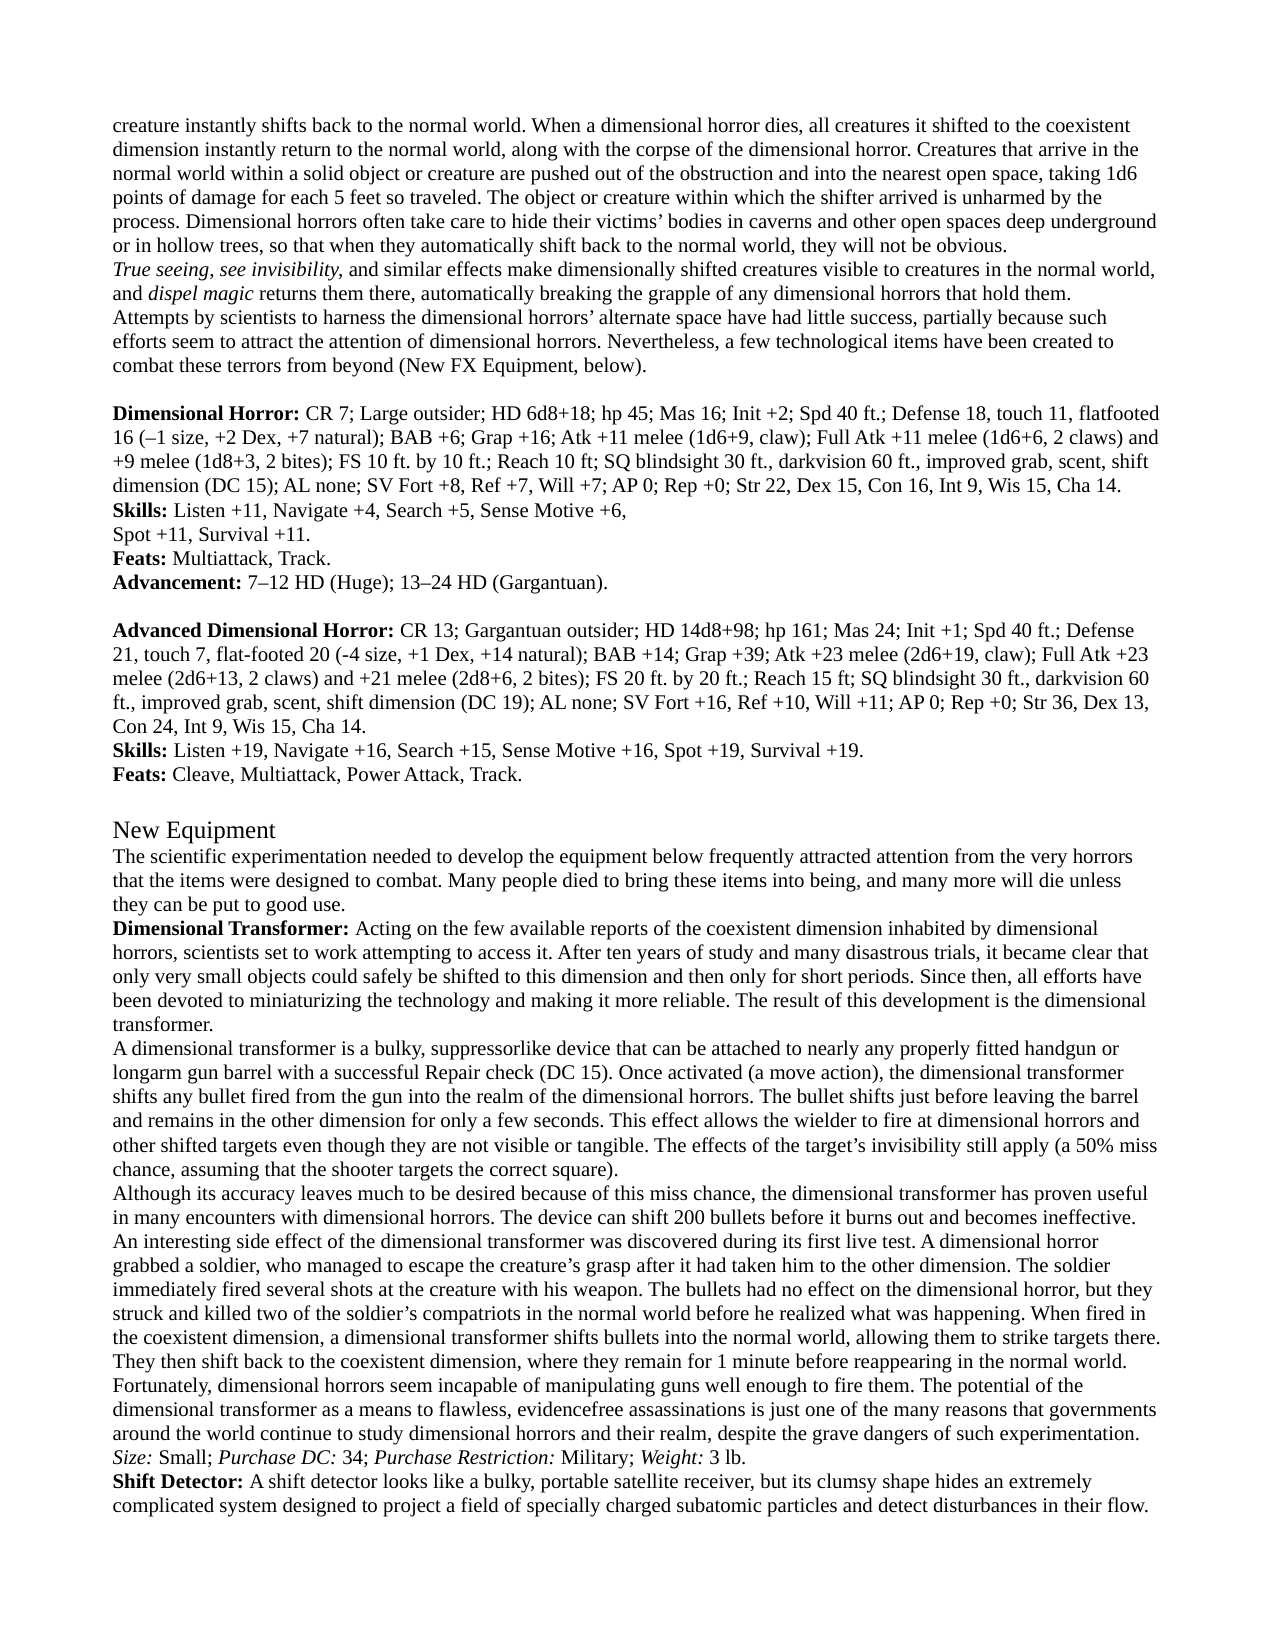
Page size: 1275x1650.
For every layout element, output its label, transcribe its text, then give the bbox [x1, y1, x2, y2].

text Feats: Multiattack, Track. [112, 546, 1162, 570]
text Spot +11, Survival +11. [112, 522, 1162, 546]
text Advancement: 7–12 HD (Huge); 13–24 HD (Gargantuan). [112, 570, 1162, 594]
text Size: Small; Purchase DC: 34; Purchase Restriction: Military; Weight: 3 lb. [112, 1445, 1162, 1469]
text Attempts by scientists to harness the dimensional horrors’ alternate space have had little success, partially because such efforts seem to attract the attention of dimensional horrors. Nevertheless, a few technological items have been created to combat these terrors from beyond (New FX Equipment, below). [112, 305, 1162, 377]
text Feats: Cleave, Multiattack, Power Attack, Track. [112, 762, 1162, 786]
text Dimensional Transformer: Acting on the few available reports of the coexistent dimension inhabited by dimensional horrors, scientists set to work attempting to access it. After ten years of study and many disastrous trials, it became clear that only very small objects could safely be shifted to this dimension and then only for short periods. Since then, all efforts have been devoted to miniaturizing the technology and making it more reliable. The result of this development is the dimensional transformer. [112, 916, 1162, 1036]
text True seeing, see invisibility, and similar effects make dimensionally shifted creatures visible to creatures in the normal world, and dispel magic returns them there, automatically breaking the grapple of any dimensional horrors that hold them. [112, 257, 1162, 305]
text A dimensional transformer is a bulky, suppressorlike device that can be attached to nearly any properly fitted handgun or longarm gun barrel with a successful Repair check (DC 15). Once activated (a move action), the dimensional transformer shifts any bullet fired from the gun into the realm of the dimensional horrors. The bullet shifts just before leaving the barrel and remains in the other dimension for only a few seconds. This effect allows the wielder to fire at dimensional horrors and other shifted targets even though they are not visible or tangible. The effects of the target’s invisibility still apply (a 50% miss chance, assuming that the shooter targets the correct square). [112, 1036, 1162, 1181]
text An interesting side effect of the dimensional transformer was discovered during its first live test. A dimensional horror grabbed a soldier, who managed to escape the creature’s grasp after it had taken him to the other dimension. The soldier immediately fired several shots at the creature with his weapon. The bullets had no effect on the dimensional horror, but they struck and killed two of the soldier’s compatriots in the normal world before he realized what was happening. When fired in the coexistent dimension, a dimensional transformer shifts bullets into the normal world, allowing them to strike targets there. They then shift back to the coexistent dimension, where they remain for 1 minute before reappearing in the normal world. Fortunately, dimensional horrors seem incapable of manipulating guns well enough to fire them. The potential of the dimensional transformer as a means to flawless, evidencefree assassinations is just one of the many reasons that governments around the world continue to study dimensional horrors and their realm, despite the grave dangers of such experimentation. [112, 1229, 1162, 1445]
text Skills: Listen +19, Navigate +16, Search +15, Sense Motive +16, Spot +19, Survival +19. [112, 738, 1162, 762]
text Shift Detector: A shift detector looks like a bulky, portable satellite receiver, but its clumsy shape hides an extremely complicated system designed to project a field of specially charged subatomic particles and detect disturbances in their flow. [112, 1469, 1162, 1517]
text The scientific experimentation needed to develop the equipment below frequently attracted attention from the very horrors that the items were designed to combat. Many people died to bring these items into being, and many more will die unless they can be put to good use. [112, 844, 1162, 916]
text Skills: Listen +11, Navigate +4, Search +5, Sense Motive +6, [112, 497, 1162, 522]
text creature instantly shifts back to the normal world. When a dimensional horror dies, all creatures it shifted to the coexistent dimension instantly return to the normal world, along with the corpse of the dimensional horror. Creatures that arrive in the normal world within a solid object or creature are pushed out of the obstruction and into the nearest open space, taking 1d6 points of damage for each 5 feet so traveled. The object or creature within which the shifter arrived is unharmed by the process. Dimensional horrors often take care to hide their victims’ bodies in caverns and other open spaces deep underground or in hollow trees, so that when they automatically shift back to the normal world, they will not be obvious. [112, 112, 1162, 257]
text New Equipment [112, 815, 1162, 844]
text Although its accuracy leaves much to be desired because of this miss chance, the dimensional transformer has proven useful in many encounters with dimensional horrors. The device can shift 200 bullets before it burns out and becomes ineffective. [112, 1181, 1162, 1229]
text Advanced Dimensional Horror: CR 13; Gargantuan outsider; HD 14d8+98; hp 161; Mas 24; Init +1; Spd 40 ft.; Defense 21, touch 7, flat-footed 20 (-4 size, +1 Dex, +14 natural); BAB +14; Grap +39; Atk +23 melee (2d6+19, claw); Full Atk +23 melee (2d6+13, 2 claws) and +21 melee (2d8+6, 2 bites); FS 20 ft. by 20 ft.; Reach 15 ft; SQ blindsight 30 ft., darkvision 60 ft., improved grab, scent, shift dimension (DC 19); AL none; SV Fort +16, Ref +10, Will +11; AP 0; Rep +0; Str 36, Dex 13, Con 24, Int 9, Wis 15, Cha 14. [112, 618, 1162, 738]
text Dimensional Horror: CR 7; Large outsider; HD 6d8+18; hp 45; Mas 16; Init +2; Spd 40 ft.; Defense 18, touch 11, flatfooted 16 (–1 size, +2 Dex, +7 natural); BAB +6; Grap +16; Atk +11 melee (1d6+9, claw); Full Atk +11 melee (1d6+6, 2 claws) and +9 melee (1d8+3, 2 bites); FS 10 ft. by 10 ft.; Reach 10 ft; SQ blindsight 30 ft., darkvision 60 ft., improved grab, scent, shift dimension (DC 15); AL none; SV Fort +8, Ref +7, Will +7; AP 0; Rep +0; Str 22, Dex 15, Con 16, Int 9, Wis 15, Cha 14. [112, 401, 1162, 497]
